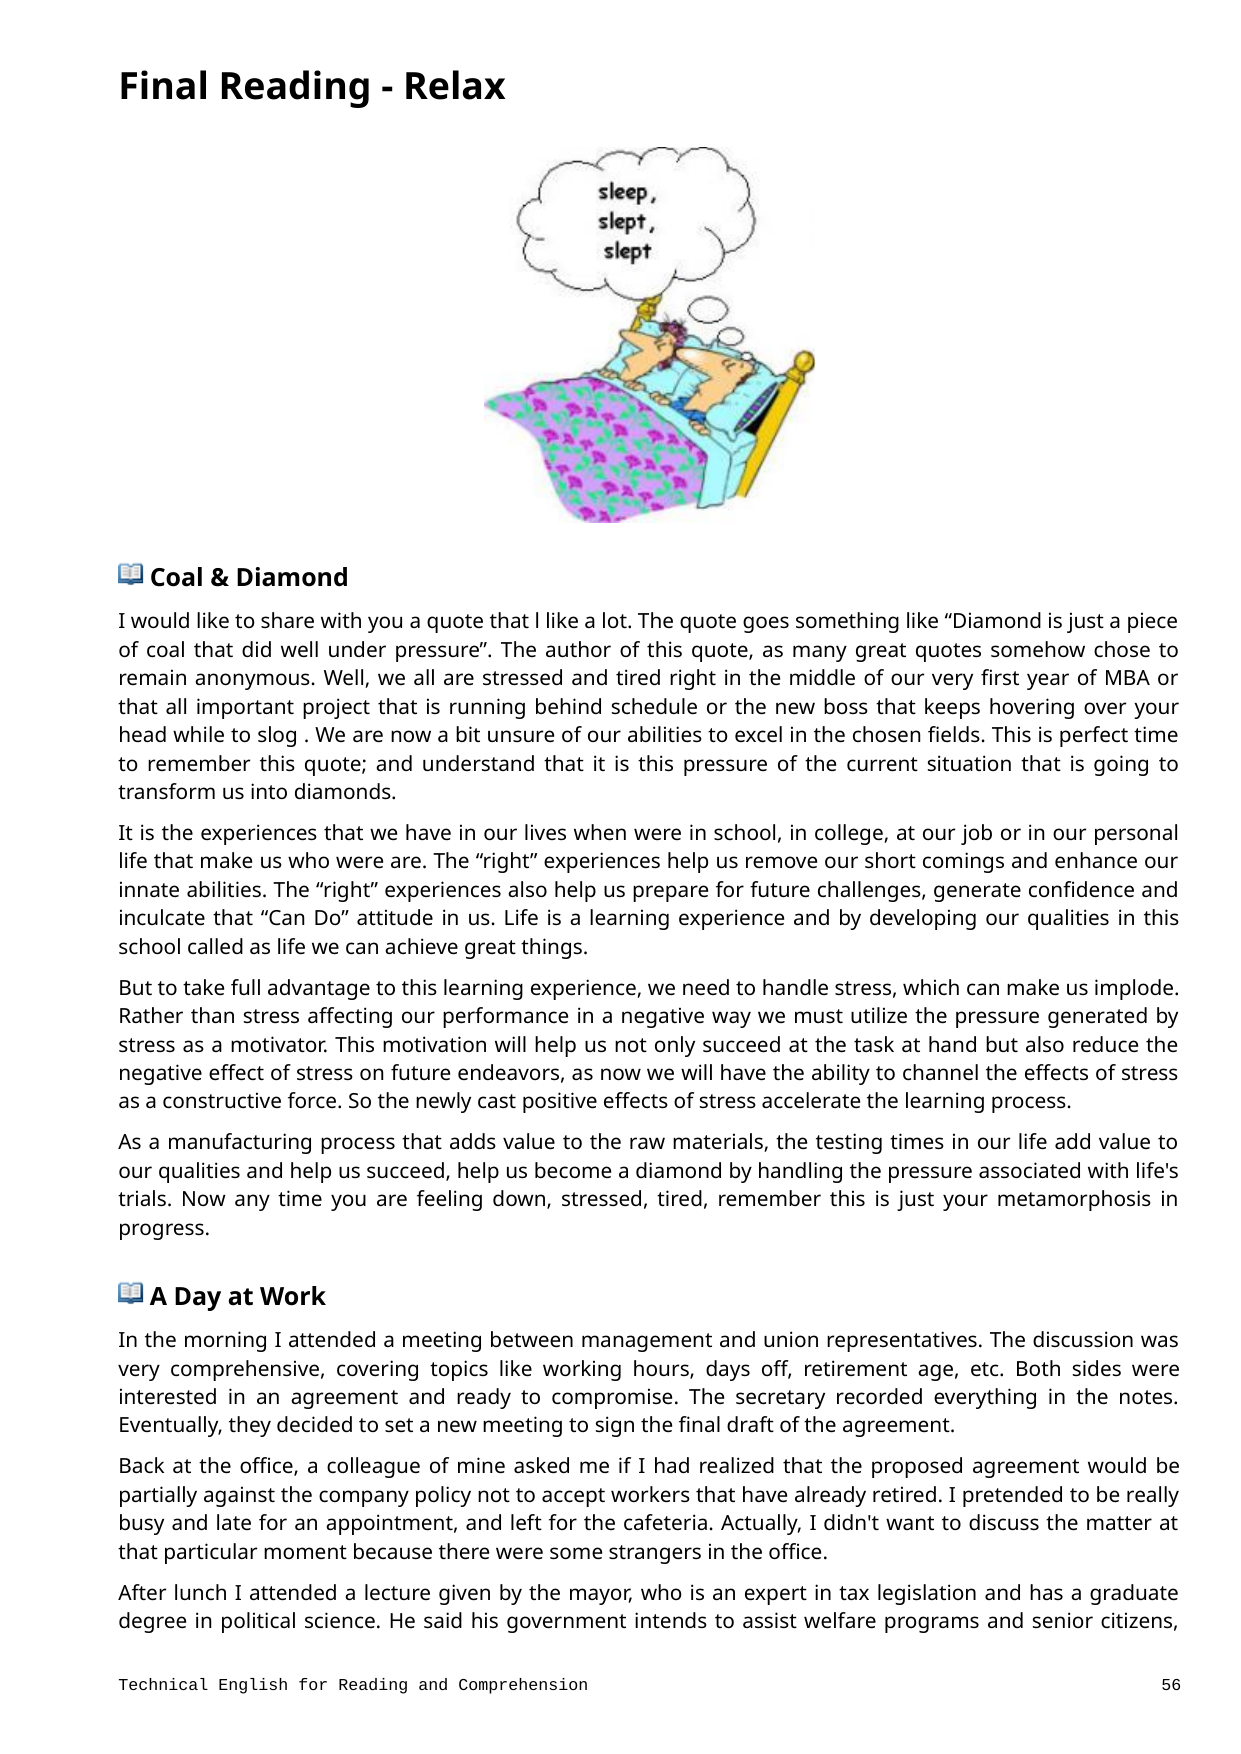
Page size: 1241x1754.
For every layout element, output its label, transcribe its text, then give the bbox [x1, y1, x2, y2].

text It is the experiences that we have in our lives when were in school, in college, at our job or in our personal life that make us who were are. The “right” experiences help us remove our short comings and enhance our innate abilities. The “right” experiences also help us prepare for future challenges, generate confidence and inculcate that “Can Do” attitude in us. Life is a learning experience and by developing our qualities in this school called as life we can achieve great things. [118, 818, 1181, 960]
text After lunch I attended a lecture given by the mayor, who is an expert in tax legislation and has a graduate degree in political science. He said his government intends to assist welfare programs and senior citizens, [118, 1578, 1181, 1635]
subtitle Final Reading - Relax [118, 59, 1181, 110]
text As a manufacturing process that adds value to the raw materials, the testing times in our life add value to our qualities and help us succeed, help us become a diamond by handling the pressure associated with life's trials. Now any time you are feeling down, stressed, tired, remember this is just your metamorphosis in progress. [118, 1127, 1181, 1241]
text But to take full advantage to this learning experience, we need to handle stress, which can make us implode. Rather than stress affecting our performance in a negative way we must utilize the pressure generated by stress as a motivator. This motivation will help us not only succeed at the task at hand but also reduce the negative effect of stress on future endeavors, as now we will have the ability to channel the effects of stress as a constructive force. So the newly cast positive effects of stress accelerate the learning process. [118, 973, 1181, 1115]
picture [118, 1280, 144, 1306]
picture [484, 147, 816, 523]
picture [118, 561, 144, 587]
subtitle Coal & Diamond [118, 560, 1181, 594]
subtitle A Day at Work [118, 1279, 1181, 1313]
text Back at the office, a colleague of mine asked me if I had realized that the proposed agreement would be partially against the company policy not to accept workers that have already retired. I pretended to be really busy and late for an appointment, and left for the cafeteria. Actually, I didn't want to discuss the matter at that particular moment because there were some strangers in the office. [118, 1452, 1181, 1565]
text I would like to share with you a quote that l like a lot. The quote goes something like “Diamond is just a piece of coal that did well under pressure”. The author of this quote, as many great quotes somehow chose to remain anonymous. Well, we all are stressed and tired right in the middle of our very first year of MBA or that all important project that is running behind schedule or the new boss that keeps hovering over your head while to slog . We are now a bit unsure of our abilities to excel in the chosen fields. This is perfect time to remember this quote; and understand that it is this pressure of the current situation that is going to transform us into diamonds. [118, 607, 1181, 806]
text In the morning I attended a meeting between management and union representatives. The discussion was very comprehensive, covering topics like working hours, days off, retirement age, etc. Both sides were interested in an agreement and ready to compromise. The secretary recorded everything in the notes. Eventually, they decided to set a new meeting to sign the final draft of the agreement. [118, 1325, 1181, 1439]
